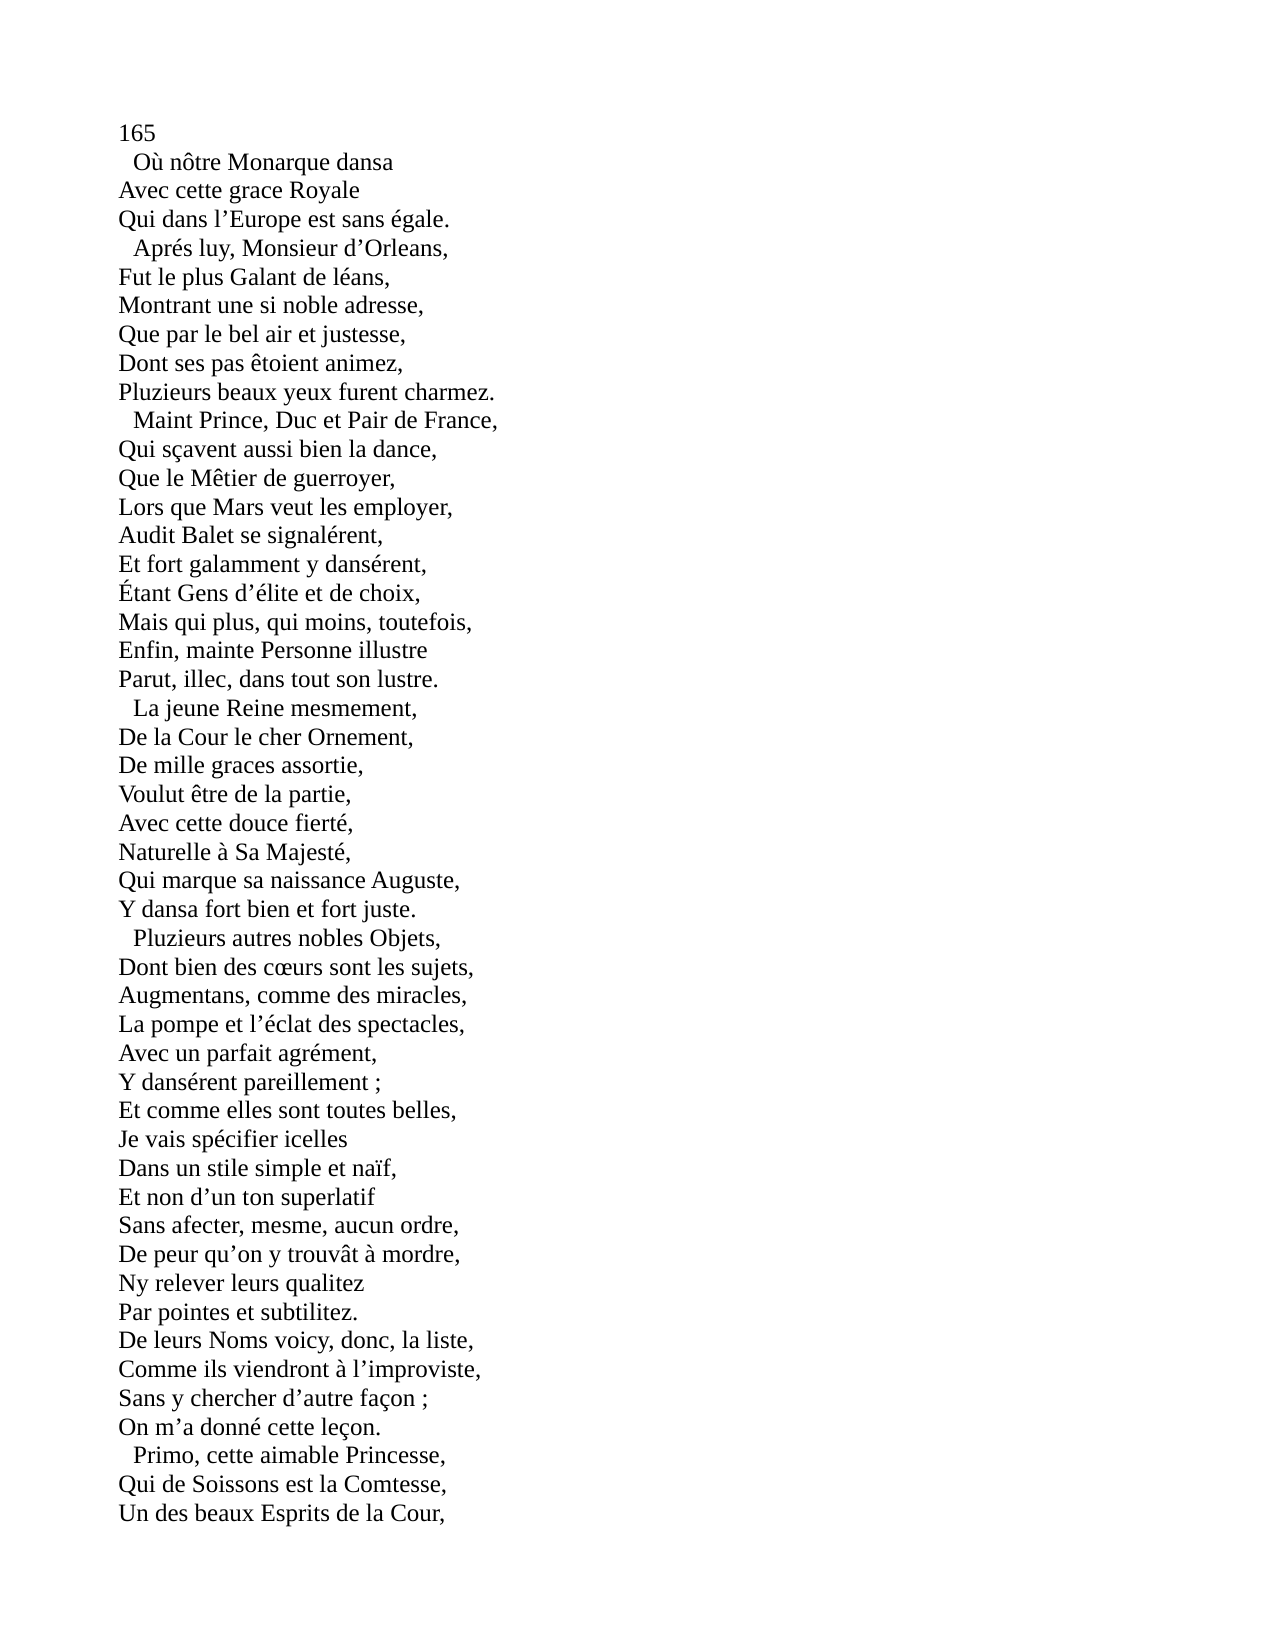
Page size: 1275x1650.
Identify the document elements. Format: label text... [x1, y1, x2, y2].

list Avec cette douce fierté, [118, 808, 1157, 837]
list De leurs Noms voicy, donc, la liste, [118, 1326, 1157, 1354]
list Je vais spécifier icelles [118, 1124, 1157, 1153]
list Dans un stile simple et naïf, [118, 1153, 1157, 1182]
list Y dansa fort bien et fort juste. [118, 894, 1157, 923]
list Pluzieurs beaux yeux furent charmez. [118, 377, 1157, 406]
list Fut le plus Galant de léans, [118, 262, 1157, 291]
list Et fort galamment y dansérent, [118, 549, 1157, 578]
list Augmentans, comme des miracles, [118, 981, 1157, 1009]
list Que par le bel air et justesse, [118, 319, 1157, 348]
list Maint Prince, Duc et Pair de France, [133, 406, 1157, 434]
list Montrant une si noble adresse, [118, 291, 1157, 319]
list Comme ils viendront à l’improviste, [118, 1354, 1157, 1383]
list Ny relever leurs qualitez [118, 1268, 1157, 1297]
list Où nôtre Monarque dansa [133, 147, 1157, 176]
list Voulut être de la partie, [118, 779, 1157, 808]
list Qui de Soissons est la Comtesse, [118, 1469, 1157, 1498]
list Qui dans l’Europe est sans égale. [118, 204, 1157, 233]
list Un des beaux Esprits de la Cour, [118, 1498, 1157, 1527]
list La pompe et l’éclat des spectacles, [118, 1009, 1157, 1038]
list Sans afecter, mesme, aucun ordre, [118, 1211, 1157, 1239]
list Pluzieurs autres nobles Objets, [133, 923, 1157, 952]
list Qui sçavent aussi bien la dance, [118, 434, 1157, 463]
list Avec cette grace Royale [118, 176, 1157, 204]
list Primo, cette aimable Princesse, [133, 1441, 1157, 1469]
list Enfin, mainte Personne illustre [118, 636, 1157, 664]
list Qui marque sa naissance Auguste, [118, 866, 1157, 894]
list Par pointes et subtilitez. [118, 1297, 1157, 1326]
list Dont ses pas êtoient animez, [118, 348, 1157, 377]
list Dont bien des cœurs sont les sujets, [118, 952, 1157, 981]
list De peur qu’on y trouvât à mordre, [118, 1239, 1157, 1268]
list 165 [118, 118, 1157, 147]
list De mille graces assortie, [118, 751, 1157, 779]
list On m’a donné cette leçon. [118, 1412, 1157, 1441]
list La jeune Reine mesmement, [133, 693, 1157, 722]
list Naturelle à Sa Majesté, [118, 837, 1157, 866]
list Sans y chercher d’autre façon ; [118, 1383, 1157, 1412]
list Parut, illec, dans tout son lustre. [118, 664, 1157, 693]
list Et comme elles sont toutes belles, [118, 1096, 1157, 1124]
list Mais qui plus, qui moins, toutefois, [118, 607, 1157, 636]
list Avec un parfait agrément, [118, 1038, 1157, 1067]
list Étant Gens d’élite et de choix, [118, 578, 1157, 607]
list Audit Balet se signalérent, [118, 521, 1157, 549]
list Que le Mêtier de guerroyer, [118, 463, 1157, 492]
list Lors que Mars veut les employer, [118, 492, 1157, 521]
list Aprés luy, Monsieur d’Orleans, [133, 233, 1157, 262]
list Y dansérent pareillement ; [118, 1067, 1157, 1096]
list De la Cour le cher Ornement, [118, 722, 1157, 751]
list Et non d’un ton superlatif [118, 1182, 1157, 1211]
